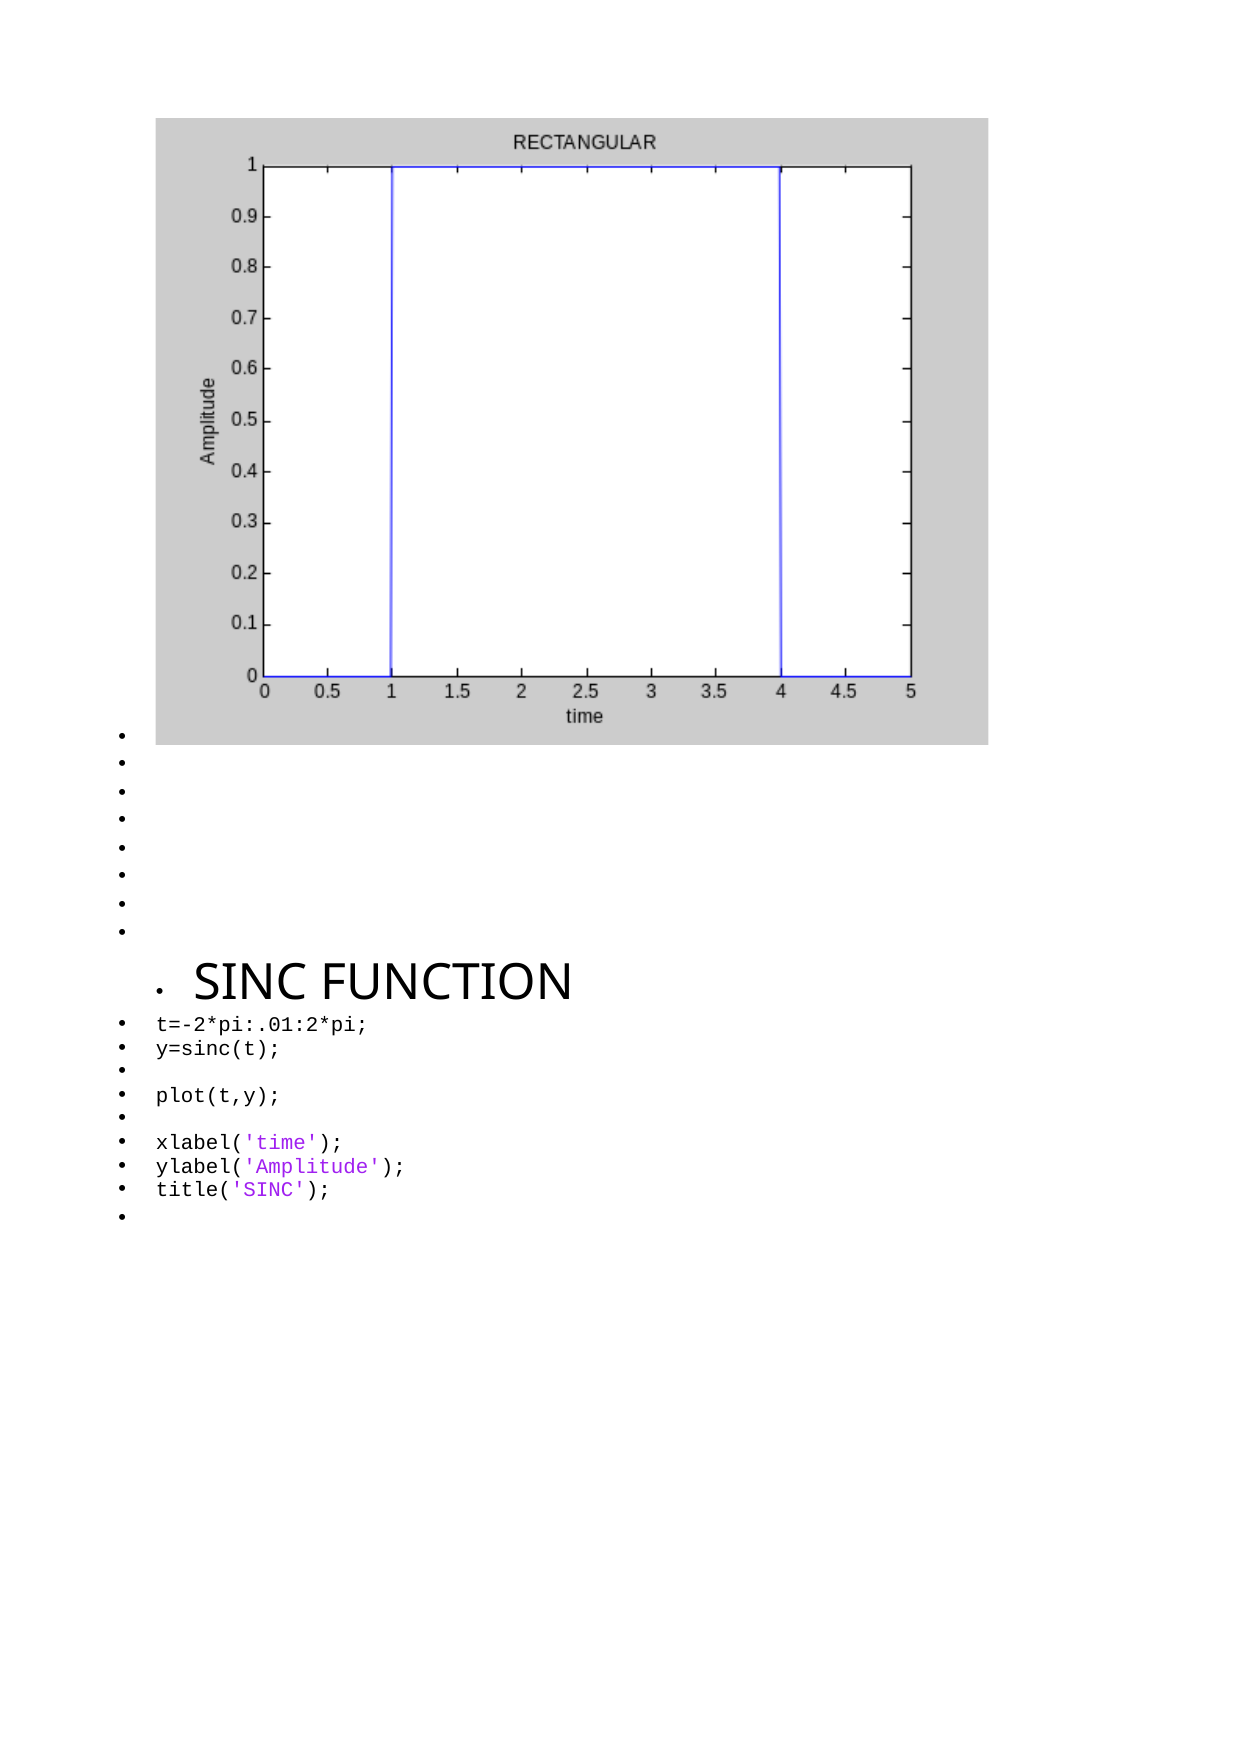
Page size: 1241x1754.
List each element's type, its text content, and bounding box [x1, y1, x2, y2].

list y=sinc(t); [81, 1037, 1122, 1061]
list SINC FUNCTION [156, 946, 1122, 1014]
list title('SINC'); [81, 1179, 1122, 1203]
list ylabel('Amplitude'); [81, 1156, 1122, 1179]
list xlabel('time'); [81, 1132, 1122, 1156]
list plot(t,y); [81, 1085, 1122, 1108]
list t=-2*pi:.01:2*pi; [81, 1014, 1122, 1037]
